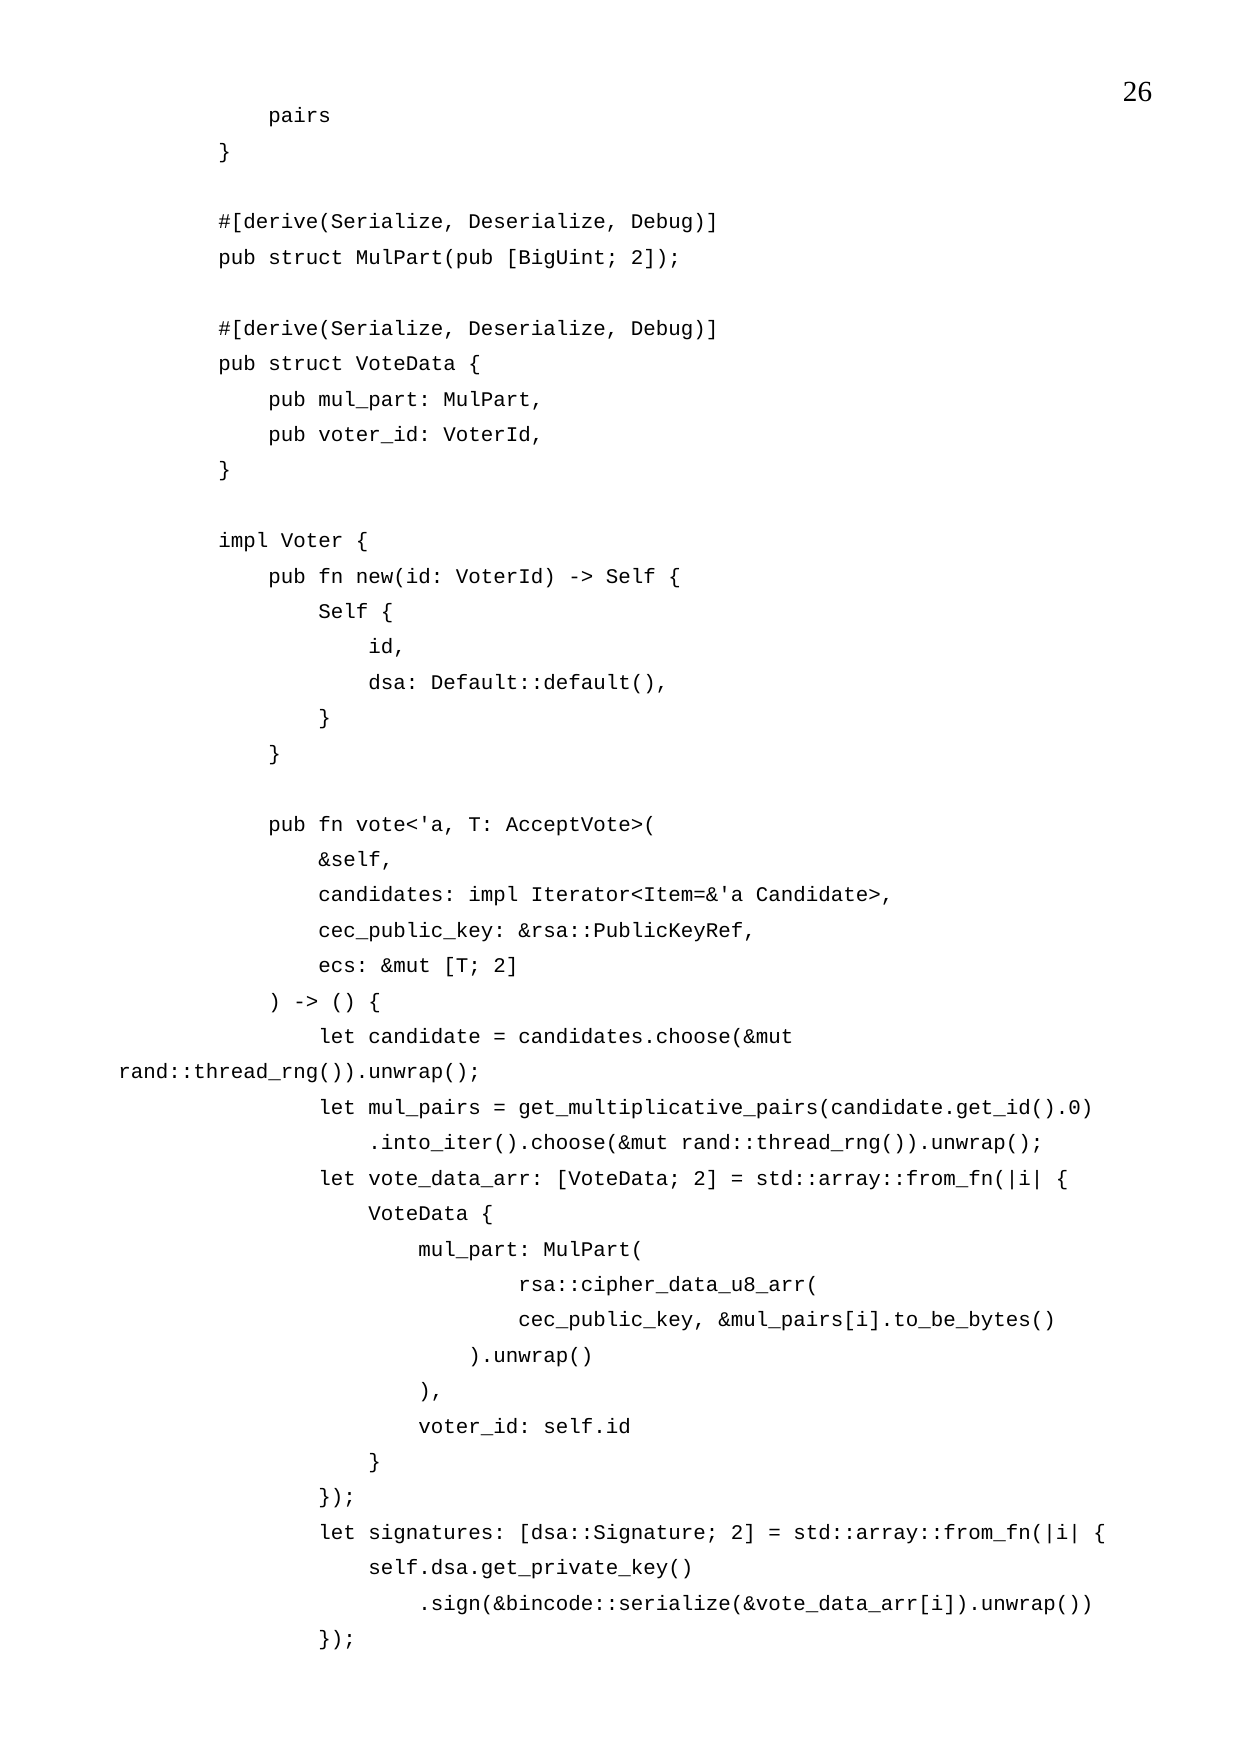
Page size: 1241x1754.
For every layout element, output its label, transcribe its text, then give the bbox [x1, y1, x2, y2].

text #[derive(Serialize, Deserialize, Debug)] [118, 211, 1122, 235]
text impl Voter { [118, 530, 1122, 554]
text ) -> () { [118, 991, 1122, 1014]
text ecs: &mut [T; 2] [118, 955, 1122, 979]
text VoteData { [118, 1203, 1122, 1227]
text pub struct VoteData { [118, 353, 1122, 377]
text &self, [118, 849, 1122, 873]
text self.dsa.get_private_key() [118, 1557, 1122, 1581]
text ).unwrap() [118, 1345, 1122, 1368]
text cec_public_key: &rsa::PublicKeyRef, [118, 920, 1122, 943]
text let vote_data_arr: [VoteData; 2] = std::array::from_fn(|i| { [118, 1168, 1122, 1191]
text }); [118, 1628, 1122, 1652]
text pub fn new(id: VoterId) -> Self { [118, 566, 1122, 589]
text mul_part: MulPart( [118, 1238, 1122, 1262]
text cec_public_key, &mul_pairs[i].to_be_bytes() [118, 1309, 1122, 1333]
text } [118, 1451, 1122, 1475]
text } [118, 459, 1122, 483]
text pub struct MulPart(pub [BigUint; 2]); [118, 247, 1122, 271]
text } [118, 141, 1122, 164]
text voter_id: self.id [118, 1416, 1122, 1439]
text Self { [118, 601, 1122, 625]
text .sign(&bincode::serialize(&vote_data_arr[i]).unwrap()) [118, 1593, 1122, 1616]
text let candidate = candidates.choose(&mut rand::thread_rng()).unwrap(); [118, 1026, 1122, 1085]
text .into_iter().choose(&mut rand::thread_rng()).unwrap(); [118, 1132, 1122, 1156]
text pub fn vote<'a, T: AcceptVote>( [118, 813, 1122, 837]
text let mul_pairs = get_multiplicative_pairs(candidate.get_id().0) [118, 1097, 1122, 1121]
text let signatures: [dsa::Signature; 2] = std::array::from_fn(|i| { [118, 1522, 1122, 1546]
text ), [118, 1380, 1122, 1404]
text pub voter_id: VoterId, [118, 424, 1122, 448]
text pairs [118, 105, 1122, 129]
text candidates: impl Iterator<Item=&'a Candidate>, [118, 884, 1122, 908]
text } [118, 743, 1122, 766]
text dsa: Default::default(), [118, 672, 1122, 696]
text } [118, 707, 1122, 731]
text #[derive(Serialize, Deserialize, Debug)] [118, 318, 1122, 341]
text rsa::cipher_data_u8_arr( [118, 1274, 1122, 1298]
text pub mul_part: MulPart, [118, 388, 1122, 412]
text id, [118, 636, 1122, 660]
text }); [118, 1486, 1122, 1510]
